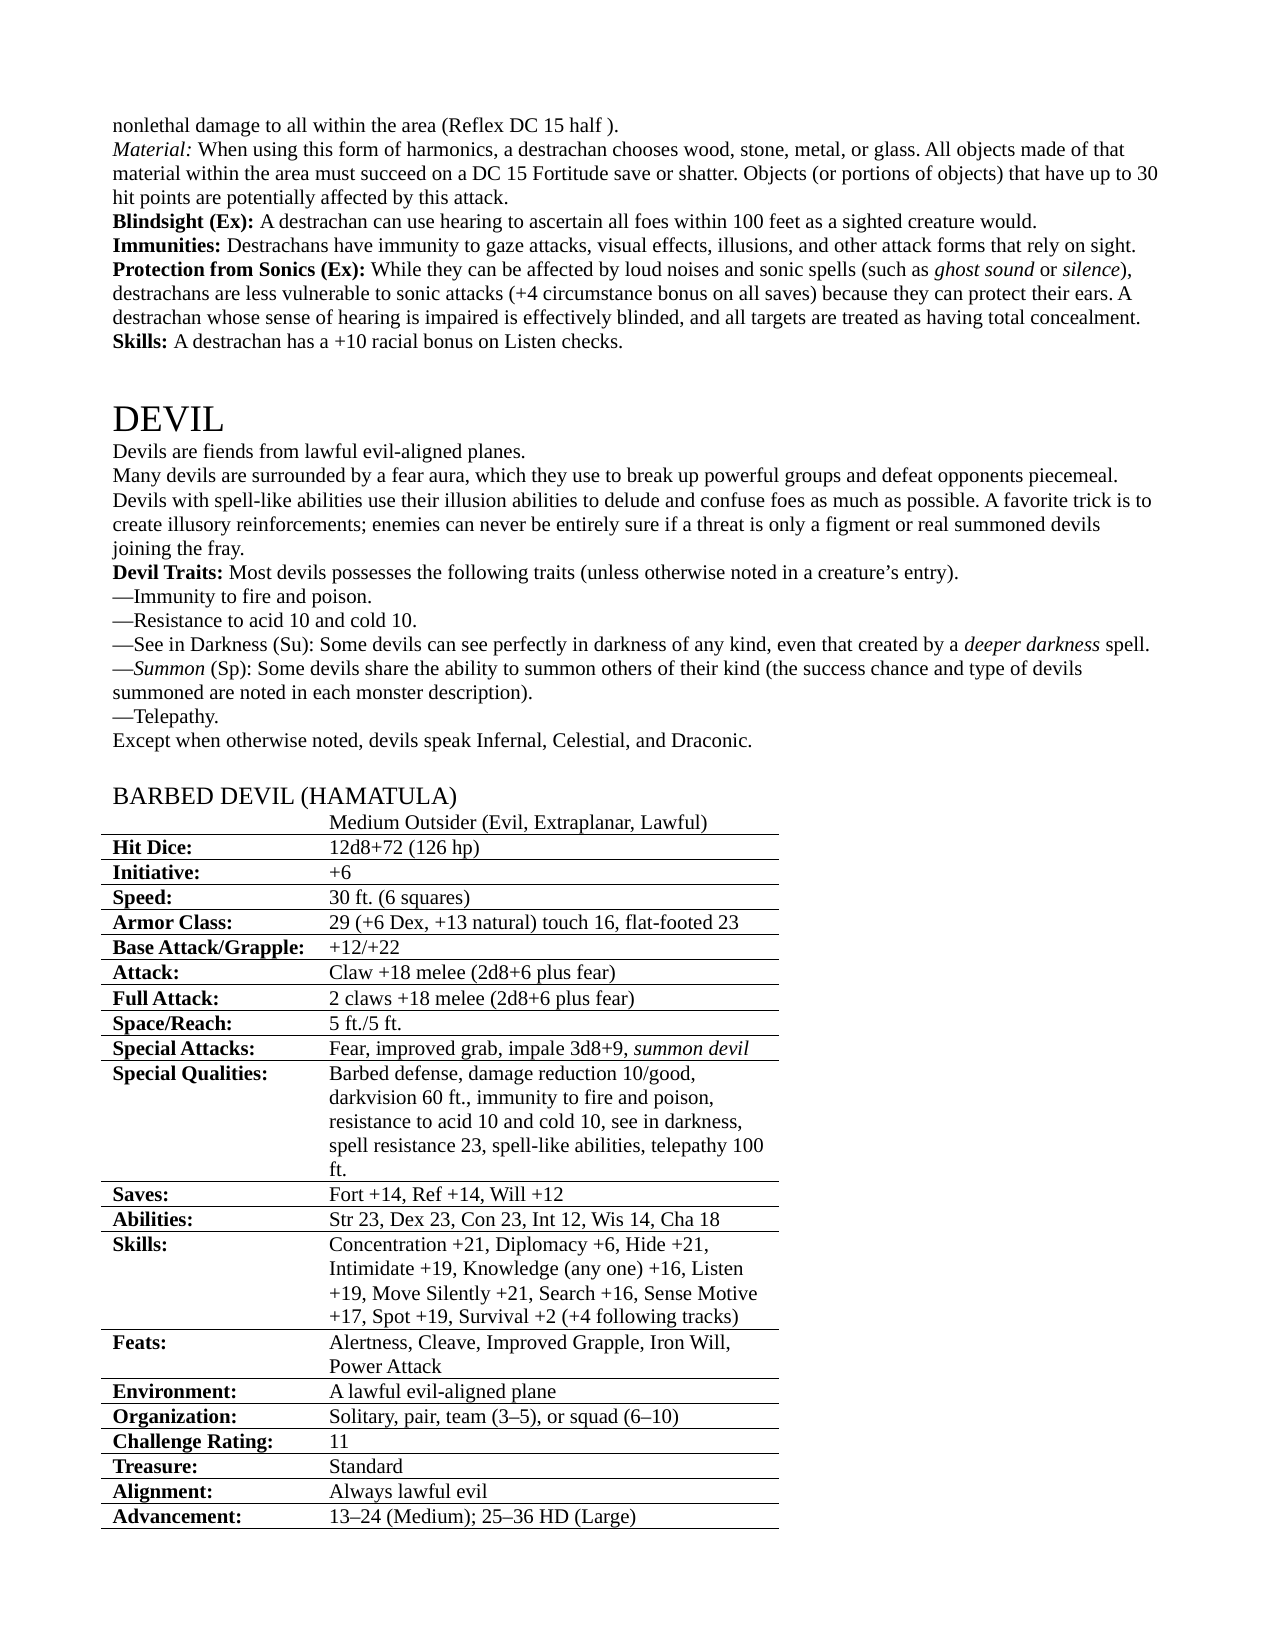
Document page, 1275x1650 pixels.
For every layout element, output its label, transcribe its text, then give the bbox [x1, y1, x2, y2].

text Devils are fiends from lawful evil-aligned planes. [112, 439, 1162, 463]
table_cell Barbed defense, damage reduction 10/good, darkvision 60 ft., immunity to fire and poison, resistance to acid 10 and cold 10, see in darkness, spell resistance 23, spell-like abilities, telepathy 100 ft. [318, 1061, 778, 1181]
table_cell Hit Dice: [101, 835, 318, 859]
table_cell Environment: [101, 1379, 318, 1403]
table_cell Feats: [101, 1330, 318, 1378]
table_cell Fort +14, Ref +14, Will +12 [318, 1182, 778, 1206]
table_cell Alertness, Cleave, Improved Grapple, Iron Will, Power Attack [318, 1330, 778, 1378]
text —See in Darkness (Su): Some devils can see perfectly in darkness of any kind, even that created by a deeper darkness spell. [112, 632, 1162, 656]
table_cell Challenge Rating: [101, 1429, 318, 1453]
table_cell 5 ft./5 ft. [318, 1011, 778, 1034]
text Immunities: Destrachans have immunity to gaze attacks, visual effects, illusions, and other attack forms that rely on sight. [112, 233, 1162, 257]
text Material: When using this form of harmonics, a destrachan chooses wood, stone, metal, or glass. All objects made of that material within the area must succeed on a DC 15 Fortitude save or shatter. Objects (or portions of objects) that have up to 30 hit points are potentially affected by this attack. [112, 137, 1162, 209]
text DEVIL [112, 396, 1162, 439]
table_cell Abilities: [101, 1207, 318, 1231]
text Protection from Sonics (Ex): While they can be affected by loud noises and sonic spells (such as ghost sound or silence), destrachans are less vulnerable to sonic attacks (+4 circumstance bonus on all saves) because they can protect their ears. A destrachan whose sense of hearing is impaired is effectively blinded, and all targets are treated as having total concealment. [112, 257, 1162, 329]
table_cell Saves: [101, 1182, 318, 1206]
text —Immunity to fire and poison. [112, 584, 1162, 608]
table_cell 29 (+6 Dex, +13 natural) touch 16, flat-footed 23 [318, 910, 778, 934]
table_cell +12/+22 [318, 935, 778, 959]
table_cell Solitary, pair, team (3–5), or squad (6–10) [318, 1404, 778, 1428]
table_cell Special Attacks: [101, 1036, 318, 1060]
text —Summon (Sp): Some devils share the ability to summon others of their kind (the success chance and type of devils summoned are noted in each monster description). [112, 656, 1162, 704]
table_cell Armor Class: [101, 910, 318, 934]
table_cell Concentration +21, Diplomacy +6, Hide +21, Intimidate +19, Knowledge (any one) +16, Listen +19, Move Silently +21, Search +16, Sense Motive +17, Spot +19, Survival +2 (+4 following tracks) [318, 1232, 778, 1328]
table_cell Special Qualities: [101, 1061, 318, 1181]
table_cell Attack: [101, 960, 318, 984]
text —Telepathy. [112, 704, 1162, 728]
table_cell Speed: [101, 885, 318, 909]
table_cell 12d8+72 (126 hp) [318, 835, 778, 859]
table_cell Advancement: [101, 1504, 318, 1528]
table_header [101, 810, 318, 834]
text Skills: A destrachan has a +10 racial bonus on Listen checks. [112, 329, 1162, 353]
table_cell Alignment: [101, 1479, 318, 1503]
table_cell Standard [318, 1454, 778, 1478]
text Devil Traits: Most devils possesses the following traits (unless otherwise noted in a creature’s entry). [112, 560, 1162, 584]
table_cell 2 claws +18 melee (2d8+6 plus fear) [318, 985, 778, 1009]
table_cell +6 [318, 860, 778, 884]
table_cell Fear, improved grab, impale 3d8+9, summon devil [318, 1036, 778, 1060]
text —Resistance to acid 10 and cold 10. [112, 608, 1162, 632]
text Except when otherwise noted, devils speak Infernal, Celestial, and Draconic. [112, 728, 1162, 752]
text Blindsight (Ex): A destrachan can use hearing to ascertain all foes within 100 feet as a sighted creature would. [112, 209, 1162, 233]
table_header Medium Outsider (Evil, Extraplanar, Lawful) [318, 810, 778, 834]
table_cell 30 ft. (6 squares) [318, 885, 778, 909]
table_cell Treasure: [101, 1454, 318, 1478]
text nonlethal damage to all within the area (Reflex DC 15 half ). [112, 112, 1162, 137]
table_cell Base Attack/Grapple: [101, 935, 318, 959]
table_cell A lawful evil-aligned plane [318, 1379, 778, 1403]
table_cell Space/Reach: [101, 1011, 318, 1034]
text Many devils are surrounded by a fear aura, which they use to break up powerful groups and defeat opponents piecemeal. Devils with spell-like abilities use their illusion abilities to delude and confuse foes as much as possible. A favorite trick is to create illusory reinforcements; enemies can never be entirely sure if a threat is only a figment or real summoned devils joining the fray. [112, 463, 1162, 560]
table_cell Always lawful evil [318, 1479, 778, 1503]
table_cell Claw +18 melee (2d8+6 plus fear) [318, 960, 778, 984]
table_cell Full Attack: [101, 985, 318, 1009]
table_cell Str 23, Dex 23, Con 23, Int 12, Wis 14, Cha 18 [318, 1207, 778, 1231]
table_cell Initiative: [101, 860, 318, 884]
table_cell Organization: [101, 1404, 318, 1428]
table_cell Skills: [101, 1232, 318, 1328]
table_cell 13–24 (Medium); 25–36 HD (Large) [318, 1504, 778, 1528]
text BARBED DEVIL (HAMATULA) [112, 781, 1162, 810]
table_cell 11 [318, 1429, 778, 1453]
